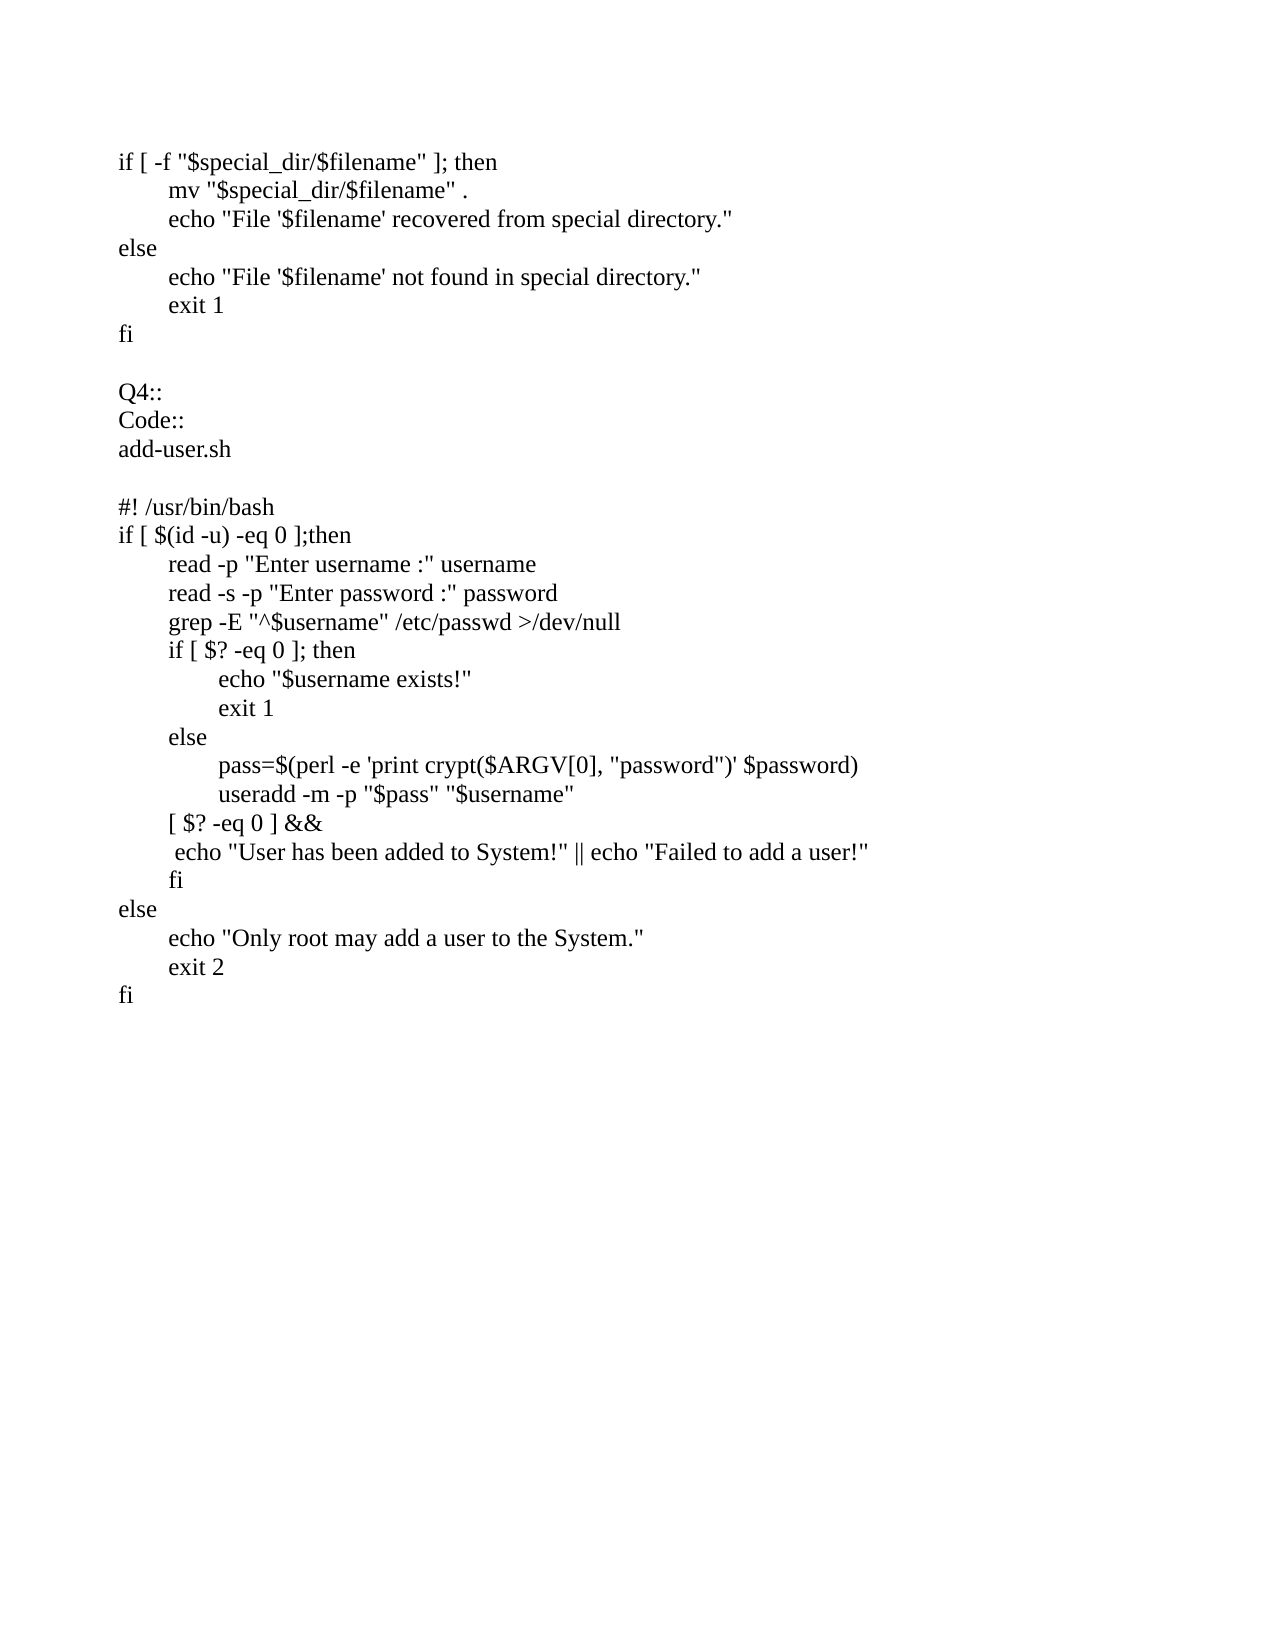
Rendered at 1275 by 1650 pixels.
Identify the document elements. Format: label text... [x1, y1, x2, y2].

text echo "File '$filename' recovered from special directory." [118, 204, 1157, 233]
text if [ $? -eq 0 ]; then [118, 636, 1157, 664]
text echo "$username exists!" [118, 664, 1157, 693]
text add-user.sh [118, 434, 1157, 463]
text [ $? -eq 0 ] && [118, 808, 1157, 837]
text fi [118, 319, 1157, 348]
text useradd -m -p "$pass" "$username" [118, 779, 1157, 808]
text echo "Only root may add a user to the System." [118, 923, 1157, 952]
text #! /usr/bin/bash [118, 492, 1157, 521]
text pass=$(perl -e 'print crypt($ARGV[0], "password")' $password) [118, 751, 1157, 779]
text mv "$special_dir/$filename" . [118, 176, 1157, 204]
text exit 1 [118, 291, 1157, 319]
text exit 1 [118, 693, 1157, 722]
text Code:: [118, 406, 1157, 434]
text read -p "Enter username :" username [118, 549, 1157, 578]
text echo "User has been added to System!" || echo "Failed to add a user!" [118, 837, 1157, 866]
text echo "File '$filename' not found in special directory." [118, 262, 1157, 291]
text Q4:: [118, 377, 1157, 406]
text exit 2 [118, 952, 1157, 981]
text else [118, 233, 1157, 262]
text fi [118, 866, 1157, 894]
text fi [118, 981, 1157, 1009]
text read -s -p "Enter password :" password [118, 578, 1157, 607]
text else [118, 894, 1157, 923]
text if [ $(id -u) -eq 0 ];then [118, 521, 1157, 549]
text else [118, 722, 1157, 751]
text if [ -f "$special_dir/$filename" ]; then [118, 147, 1157, 176]
text grep -E "^$username" /etc/passwd >/dev/null [118, 607, 1157, 636]
